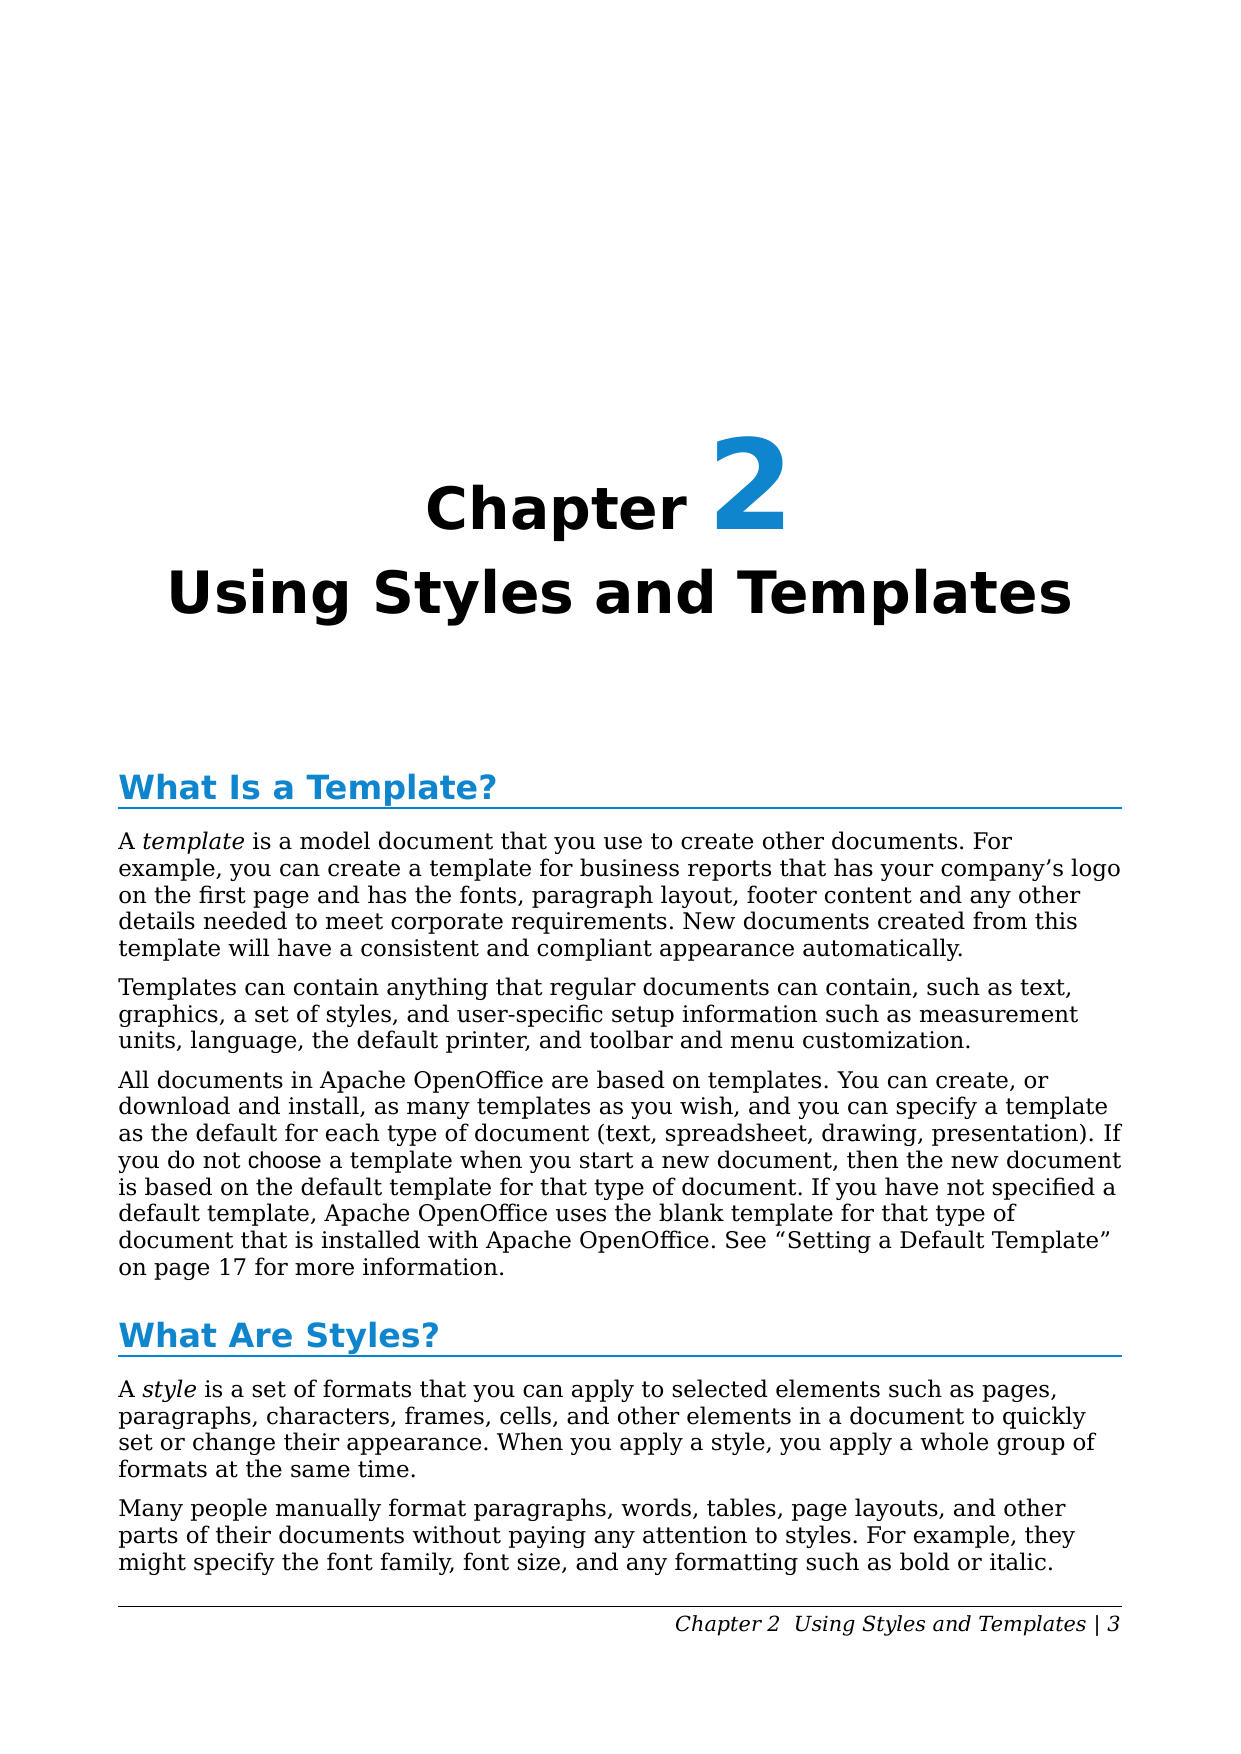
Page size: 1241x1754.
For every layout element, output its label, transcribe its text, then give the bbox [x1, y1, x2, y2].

text Templates can contain anything that regular documents can contain, such as text, graphics, a set of styles, and user-specific setup information such as measurement units, language, the default printer, and toolbar and menu customization. [118, 974, 1122, 1054]
text A style is a set of formats that you can apply to selected elements such as pages, paragraphs, characters, frames, cells, and other elements in a document to quickly set or change their appearance. When you apply a style, you apply a whole group of formats at the same time. [118, 1376, 1122, 1483]
subtitle Chapter 2 Using Styles and Templates [118, 413, 1122, 627]
subtitle What Is a Template? [118, 769, 1122, 807]
subtitle What Are Styles? [118, 1316, 1122, 1355]
text All documents in Apache OpenOffice are based on templates. You can create, or download and install, as many templates as you wish, and you can specify a template as the default for each type of document (text, spreadsheet, drawing, presentation). If you do not choose a template when you start a new document, then the new document is based on the default template for that type of document. If you have not specified a default template, Apache OpenOffice uses the blank template for that type of document that is installed with Apache OpenOffice. See “Setting a Default Template” on page 17 for more information. [118, 1067, 1122, 1280]
text A template is a model document that you use to create other documents. For example, you can create a template for business reports that has your company’s logo on the first page and has the fonts, paragraph layout, footer content and any other details needed to meet corporate requirements. New documents created from this template will have a consistent and compliant appearance automatically. [118, 828, 1122, 962]
text Many people manually format paragraphs, words, tables, page layouts, and other parts of their documents without paying any attention to styles. For example, they might specify the font family, font size, and any formatting such as bold or italic. [118, 1495, 1122, 1575]
